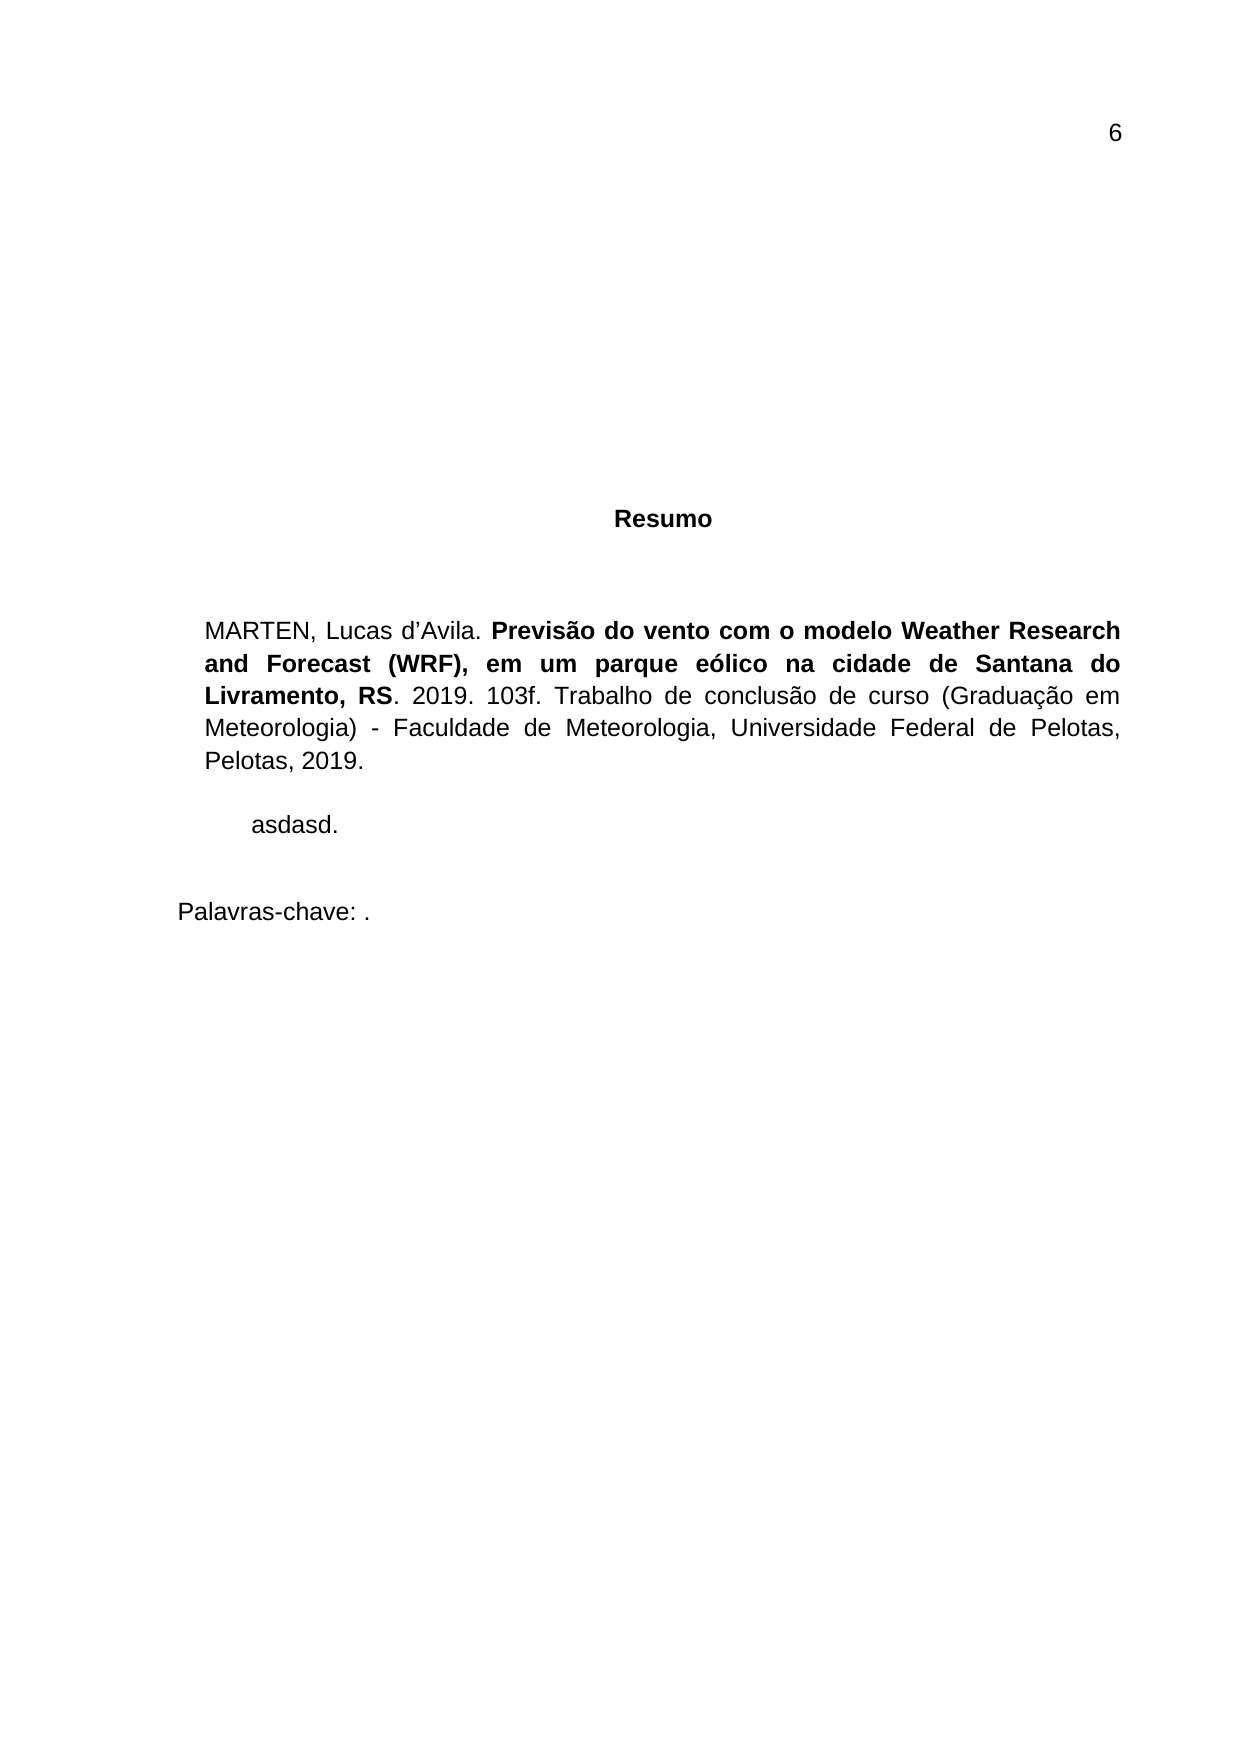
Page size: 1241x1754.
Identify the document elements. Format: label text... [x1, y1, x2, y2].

text Resumo [177, 504, 1149, 533]
text MARTEN, Lucas d’Avila. Previsão do vento com o modelo Weather Research and Forecast (WRF), em um parque eólico na cidade de Santana do Livramento, RS. 2019. 103f. Trabalho de conclusão de curso (Graduação em Meteorologia) - Faculdade de Meteorologia, Universidade Federal de Pelotas, Pelotas, 2019. [204, 616, 1122, 774]
text Palavras-chave: . [177, 897, 1122, 926]
text asdasd. [177, 811, 1122, 839]
